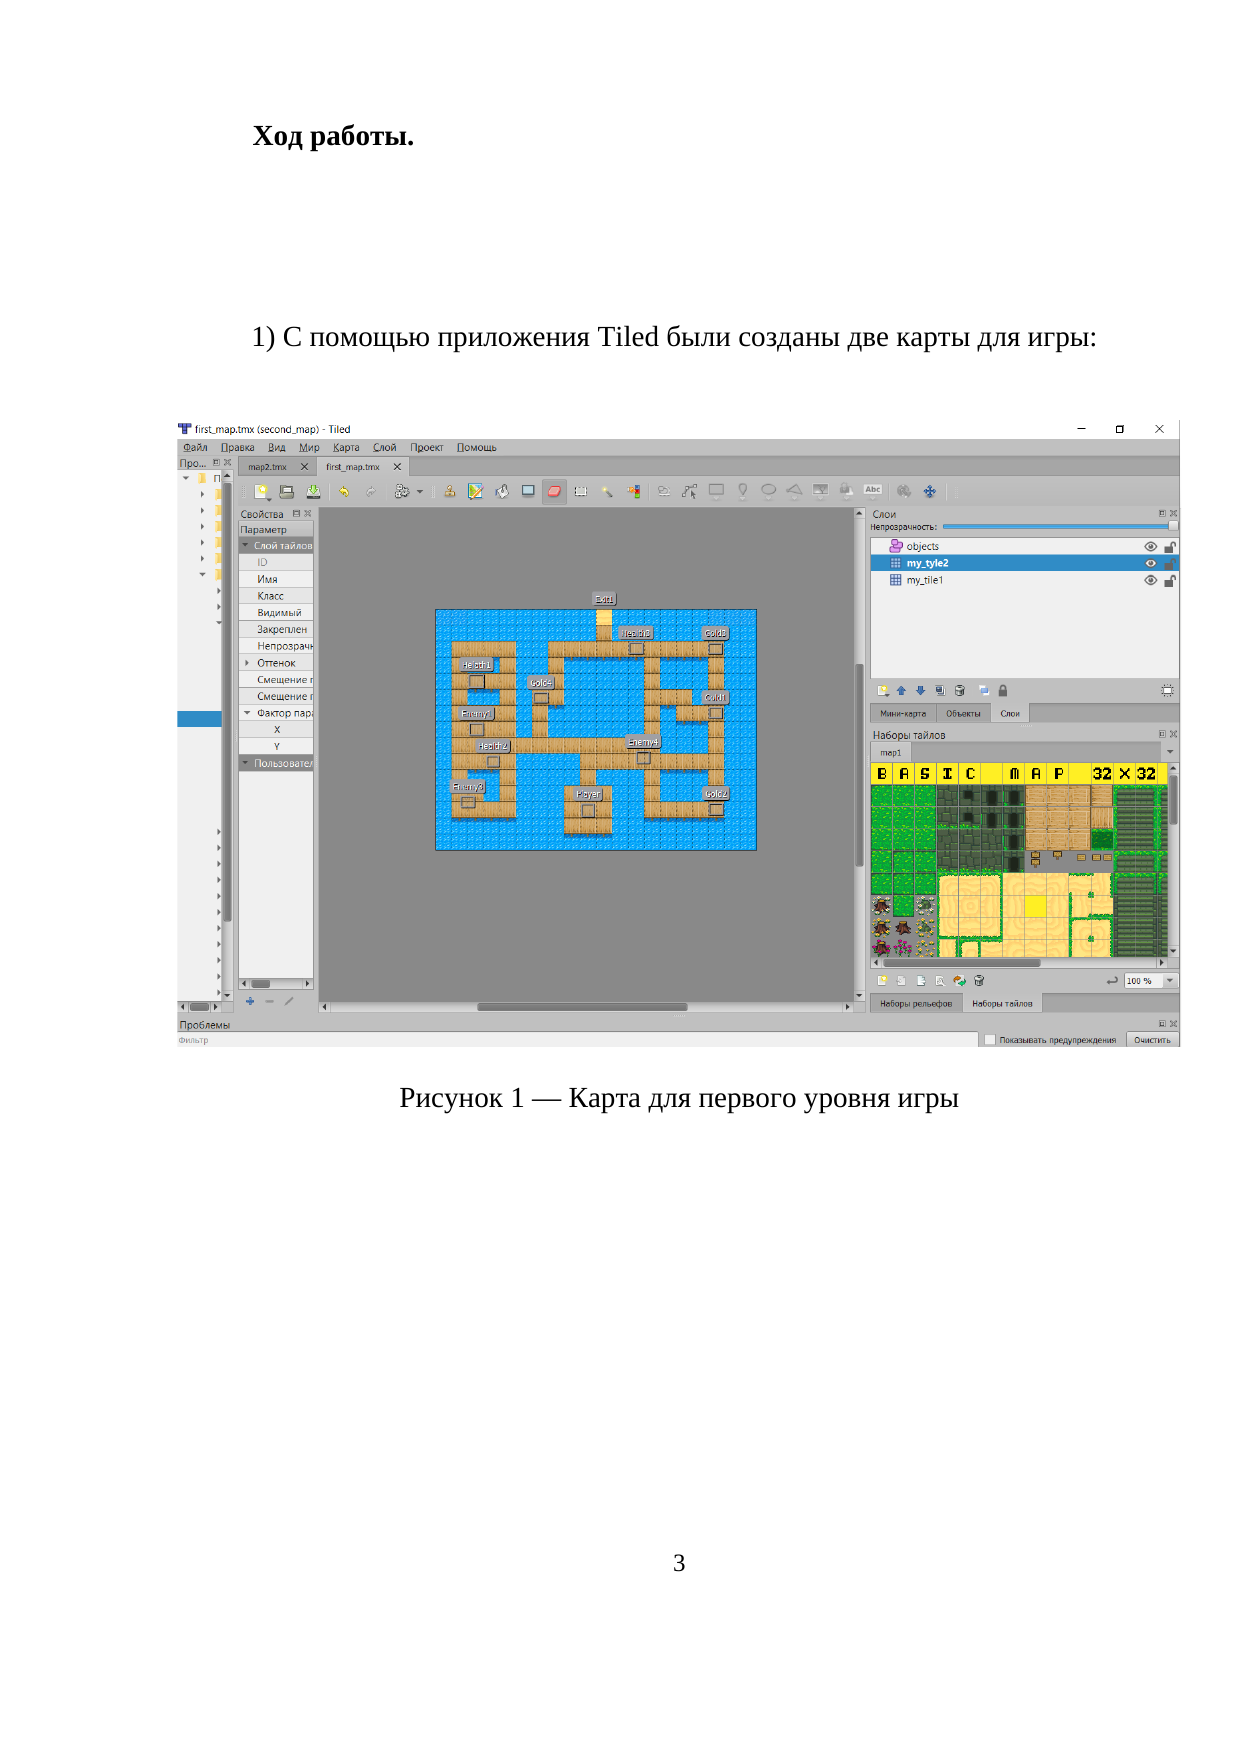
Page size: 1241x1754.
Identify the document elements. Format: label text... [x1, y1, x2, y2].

list Ход работы. [252, 118, 1181, 152]
picture [177, 420, 1182, 1047]
text Рисунок 1 — Карта для первого уровня игры [177, 1047, 1181, 1113]
text 1) С помощью приложения Tiled были созданы две карты для игры: [177, 319, 1181, 353]
